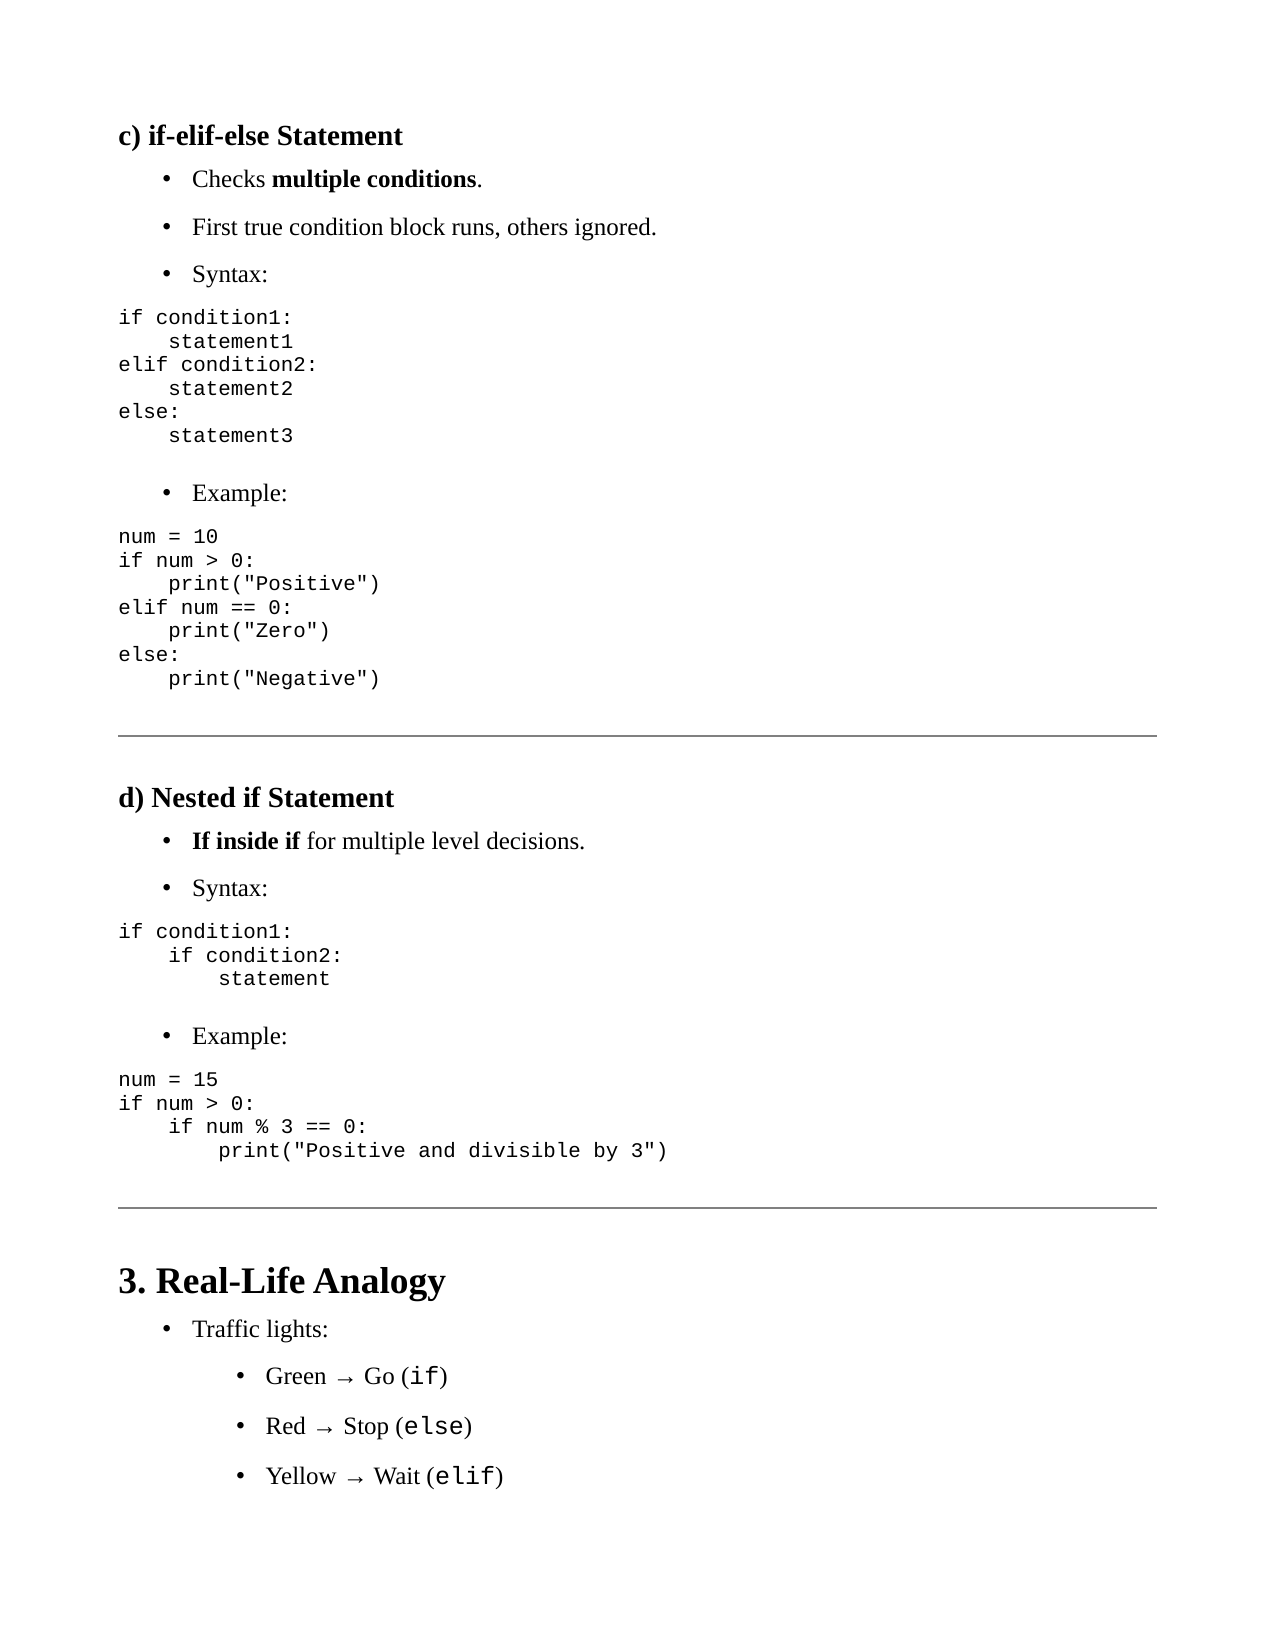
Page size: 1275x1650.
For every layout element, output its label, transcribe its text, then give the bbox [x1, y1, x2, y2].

list Yellow → Wait (elif) [236, 1461, 1157, 1492]
text if num > 0: [118, 549, 1157, 573]
text elif num == 0: [118, 597, 1157, 621]
subtitle d) Nested if Statement [118, 780, 1157, 813]
list First true condition block runs, others ignored. [162, 212, 1157, 241]
text elif condition2: [118, 354, 1157, 378]
list Red → Stop (else) [236, 1411, 1157, 1442]
text num = 10 [118, 526, 1157, 549]
list Green → Go (if) [236, 1361, 1157, 1392]
text else: [118, 644, 1157, 668]
text statement2 [118, 378, 1157, 402]
subtitle c) if-elif-else Statement [118, 118, 1157, 152]
text print("Positive and divisible by 3") [118, 1140, 1157, 1164]
list Syntax: [162, 259, 1157, 288]
text print("Negative") [118, 668, 1157, 691]
text if condition1: [118, 307, 1157, 331]
text if condition1: [118, 921, 1157, 945]
text if condition2: [118, 945, 1157, 968]
subtitle 3. Real-Life Analogy [118, 1258, 1157, 1301]
text statement1 [118, 331, 1157, 354]
text statement [118, 968, 1157, 992]
list Syntax: [162, 873, 1157, 902]
list Example: [162, 1021, 1157, 1050]
list If inside if for multiple level decisions. [162, 826, 1157, 854]
text if num % 3 == 0: [118, 1116, 1157, 1140]
text print("Zero") [118, 621, 1157, 644]
list Checks multiple conditions. [162, 164, 1157, 193]
text if num > 0: [118, 1093, 1157, 1116]
text num = 15 [118, 1069, 1157, 1093]
text else: [118, 402, 1157, 425]
text print("Positive") [118, 573, 1157, 597]
list Example: [162, 478, 1157, 507]
list Traffic lights: [162, 1314, 1157, 1343]
text statement3 [118, 425, 1157, 449]
